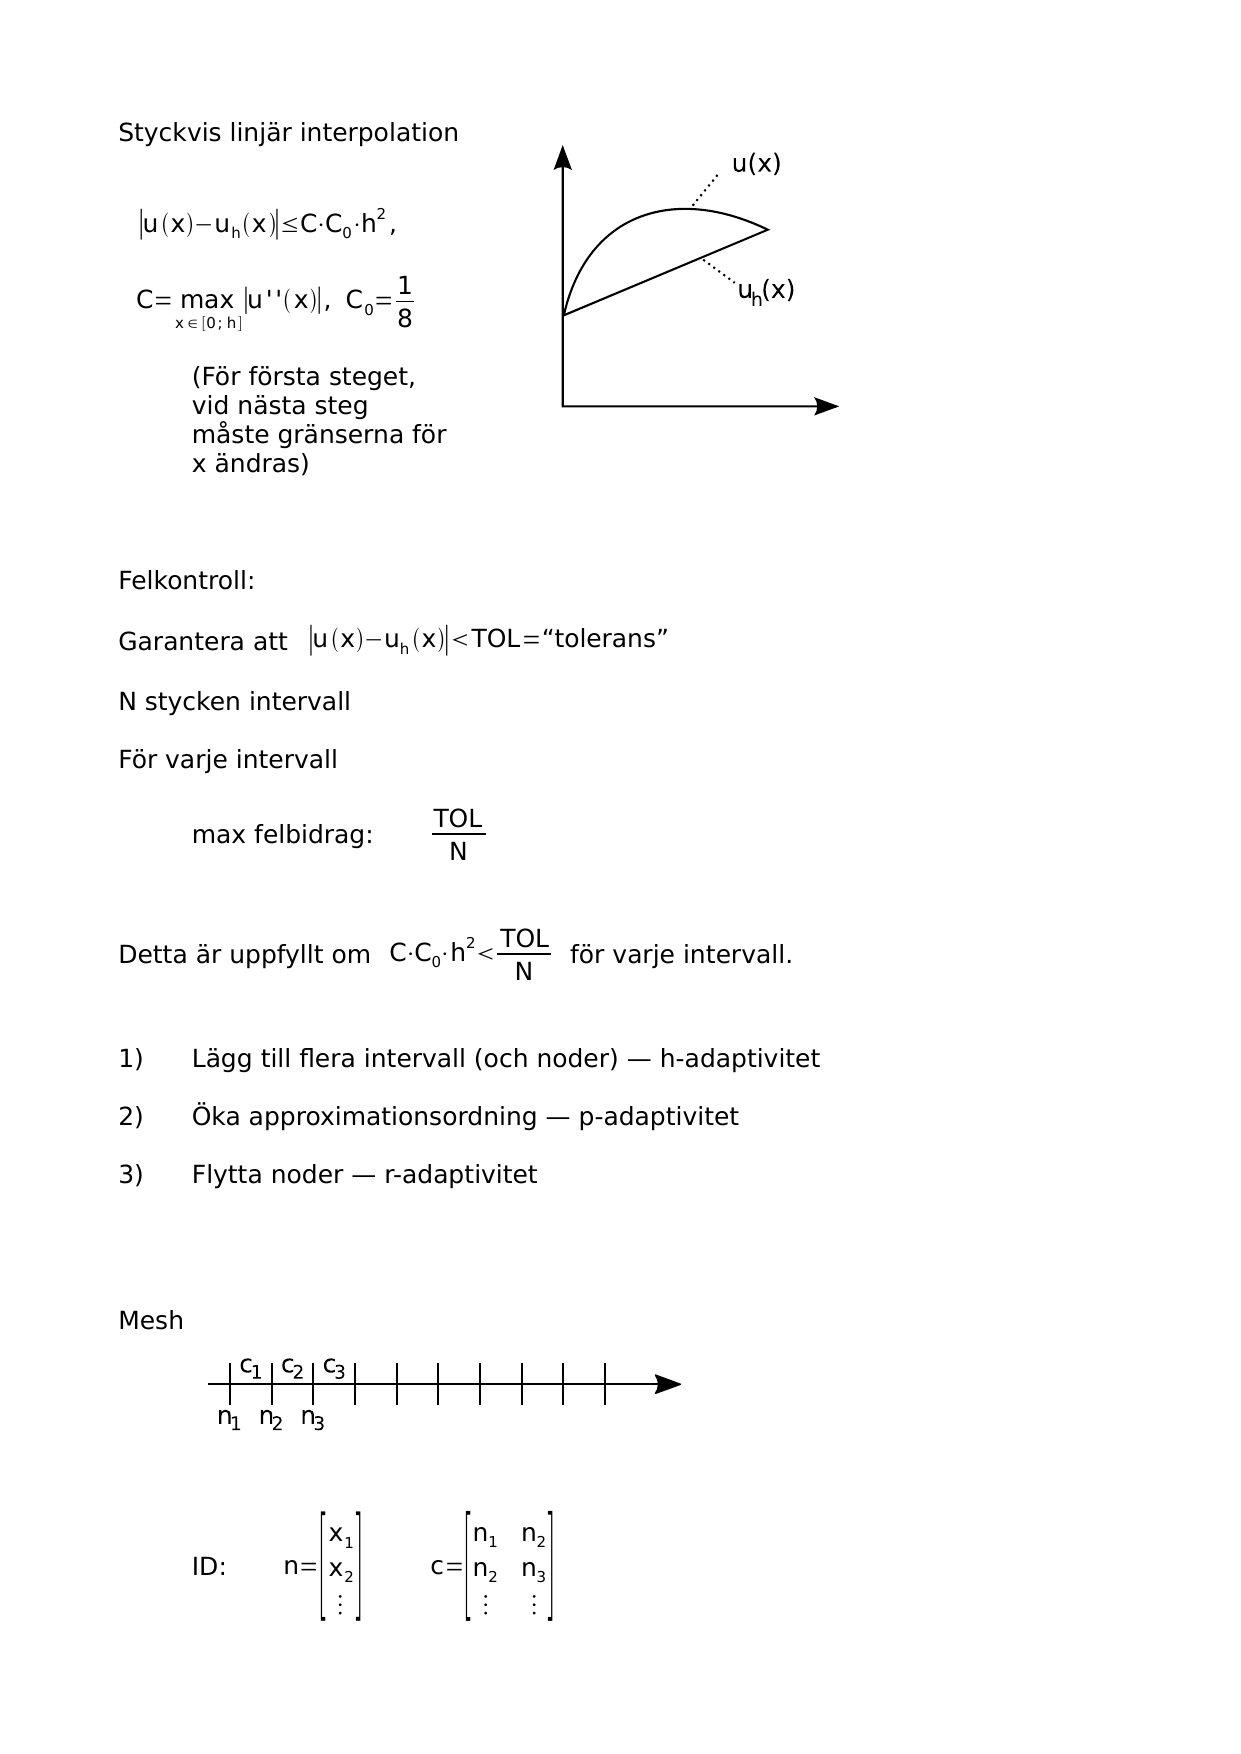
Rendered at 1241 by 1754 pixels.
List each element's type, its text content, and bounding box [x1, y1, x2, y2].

text max felbidrag: [118, 804, 1122, 865]
text Felkontroll: [118, 566, 1122, 595]
text måste gränserna för [118, 420, 1122, 449]
text Garantera att [118, 624, 1122, 658]
text vid nästa steg [118, 391, 1122, 420]
text 3) Flytta noder — r-adaptivitet [118, 1160, 1122, 1189]
text 2) Öka approximationsordning — p-adaptivitet [118, 1102, 1122, 1131]
text N stycken intervall [118, 687, 1122, 716]
text ID: [118, 1510, 1122, 1623]
text (För första steget, [118, 362, 561, 391]
text [564, 362, 1122, 391]
text 1) Lägg till flera intervall (och noder) — h-adaptivitet [118, 1044, 1122, 1073]
text Styckvis linjär interpolation [118, 118, 1122, 147]
text x ändras) [118, 449, 1122, 479]
text För varje intervall [118, 745, 1122, 774]
text Detta är uppfyllt omför varje intervall. [118, 924, 1122, 985]
text Mesh [118, 1306, 1122, 1335]
